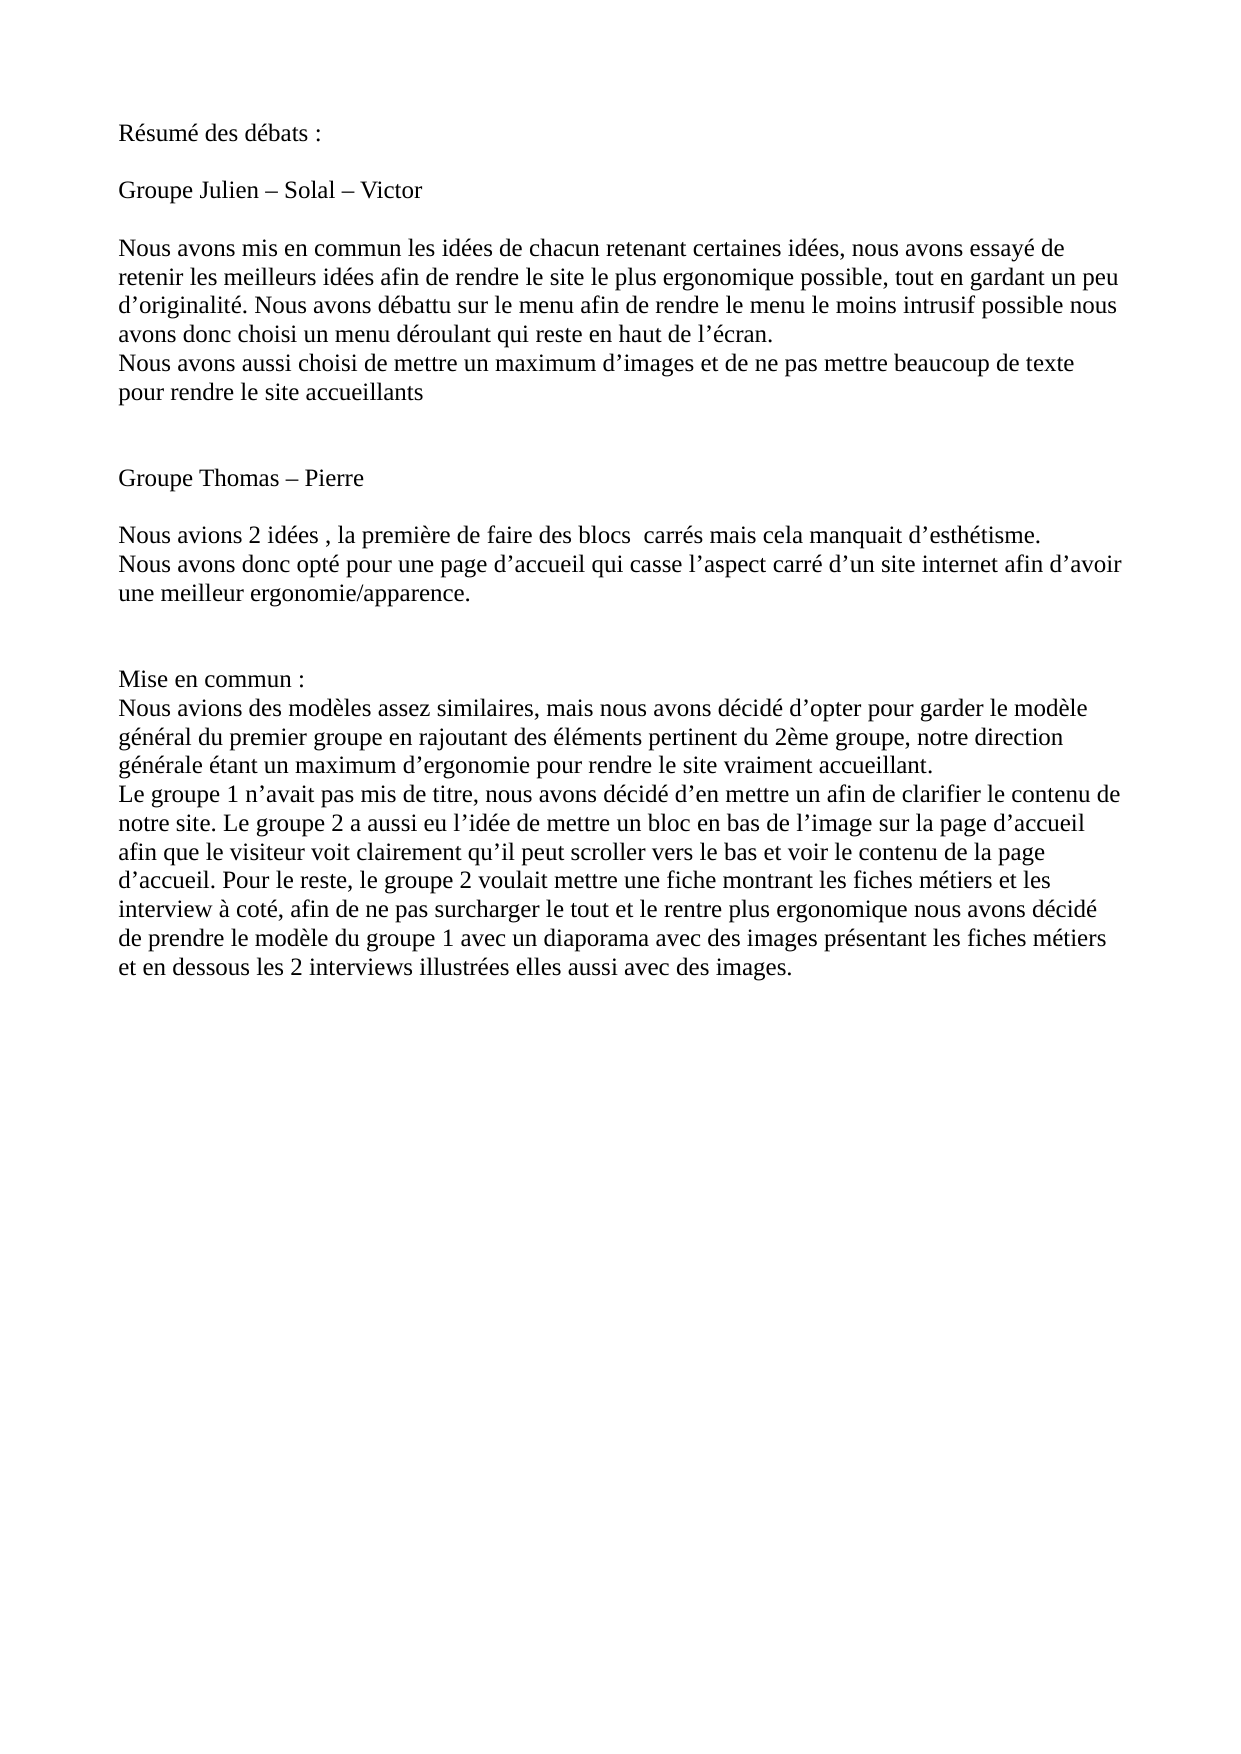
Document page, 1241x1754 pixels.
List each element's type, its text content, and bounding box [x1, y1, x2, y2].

text Nous avions 2 idées , la première de faire des blocs carrés mais cela manquait d’esthétisme. [118, 521, 1122, 549]
text Nous avons aussi choisi de mettre un maximum d’images et de ne pas mettre beaucoup de texte pour rendre le site accueillants [118, 348, 1122, 406]
text Groupe Thomas – Pierre [118, 463, 1122, 492]
text Résumé des débats : [118, 118, 1122, 147]
text Nous avons mis en commun les idées de chacun retenant certaines idées, nous avons essayé de retenir les meilleurs idées afin de rendre le site le plus ergonomique possible, tout en gardant un peu d’originalité. Nous avons débattu sur le menu afin de rendre le menu le moins intrusif possible nous avons donc choisi un menu déroulant qui reste en haut de l’écran. [118, 233, 1122, 348]
text Nous avions des modèles assez similaires, mais nous avons décidé d’opter pour garder le modèle général du premier groupe en rajoutant des éléments pertinent du 2ème groupe, notre direction générale étant un maximum d’ergonomie pour rendre le site vraiment accueillant. [118, 693, 1122, 779]
text Groupe Julien – Solal – Victor [118, 176, 1122, 204]
text Mise en commun : [118, 664, 1122, 693]
text Nous avons donc opté pour une page d’accueil qui casse l’aspect carré d’un site internet afin d’avoir une meilleur ergonomie/apparence. [118, 549, 1122, 607]
text Le groupe 1 n’avait pas mis de titre, nous avons décidé d’en mettre un afin de clarifier le contenu de notre site. Le groupe 2 a aussi eu l’idée de mettre un bloc en bas de l’image sur la page d’accueil afin que le visiteur voit clairement qu’il peut scroller vers le bas et voir le contenu de la page d’accueil. Pour le reste, le groupe 2 voulait mettre une fiche montrant les fiches métiers et les interview à coté, afin de ne pas surcharger le tout et le rentre plus ergonomique nous avons décidé de prendre le modèle du groupe 1 avec un diaporama avec des images présentant les fiches métiers et en dessous les 2 interviews illustrées elles aussi avec des images. [118, 779, 1122, 981]
